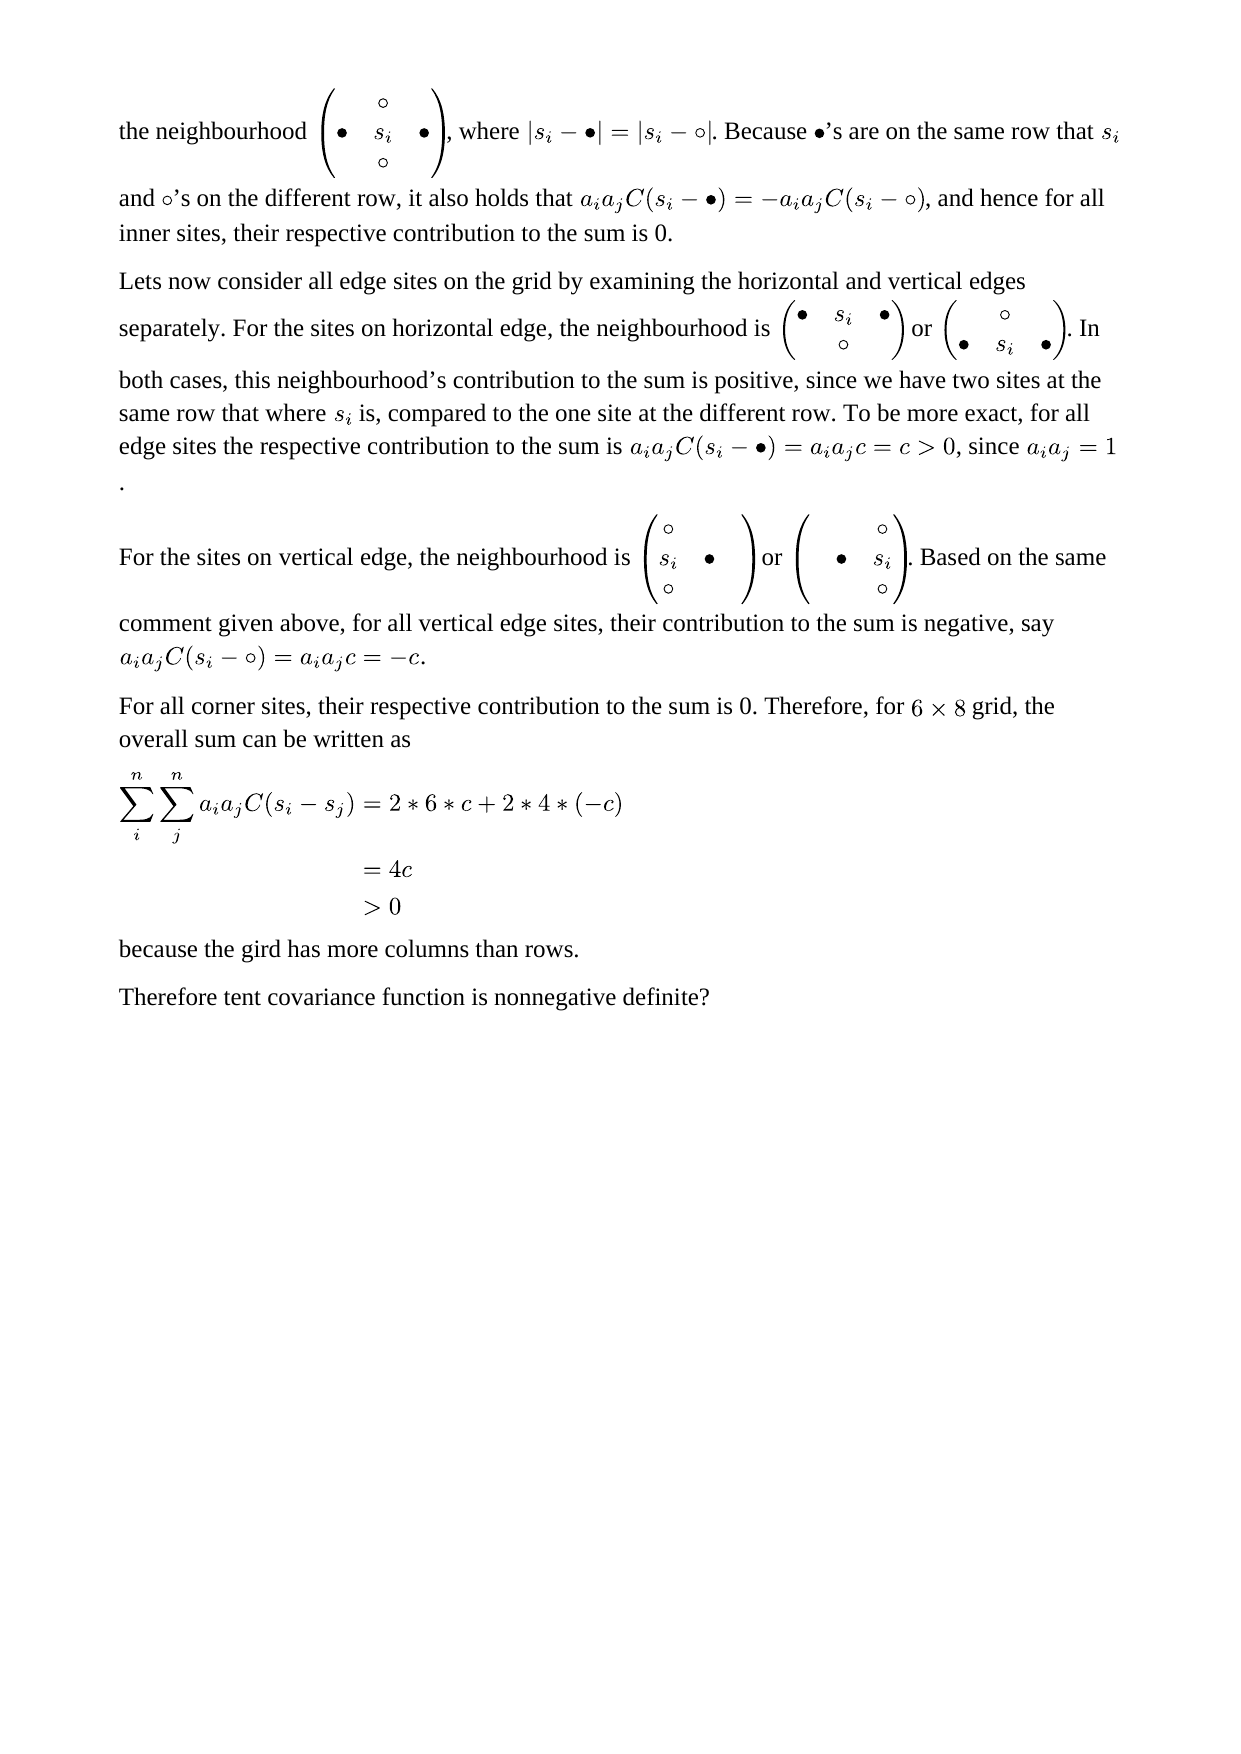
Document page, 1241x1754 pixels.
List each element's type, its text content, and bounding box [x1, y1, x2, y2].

text Therefore tent covariance function is nonnegative definite? [119, 982, 1121, 1011]
text For all corner sites, their respective contribution to the sum is 0. Therefore, for grid, the overall sum can be written as [119, 691, 1121, 753]
text Lets now consider all edge sites on the grid by examining the horizontal and vertical edges separately. For the sites on horizontal edge, the neighbourhood is or . In both cases, this neighbourhood’s contribution to the sum is positive, since we have two sites at the same row that where is, compared to the one site at the different row. To be more exact, for all edge sites the respective contribution to the sum is , since . [119, 266, 1121, 496]
text because the gird has more columns than rows. [119, 934, 1121, 963]
text For the sites on vertical edge, the neighbourhood is or . Based on the same comment given above, for all vertical edge sites, their contribution to the sum is negative, say . [119, 514, 1121, 672]
text the neighbourhood , where . Because ’s are on the same row that and ’s on the different row, it also holds that , and hence for all inner sites, their respective contribution to the sum is 0. [119, 87, 1121, 247]
